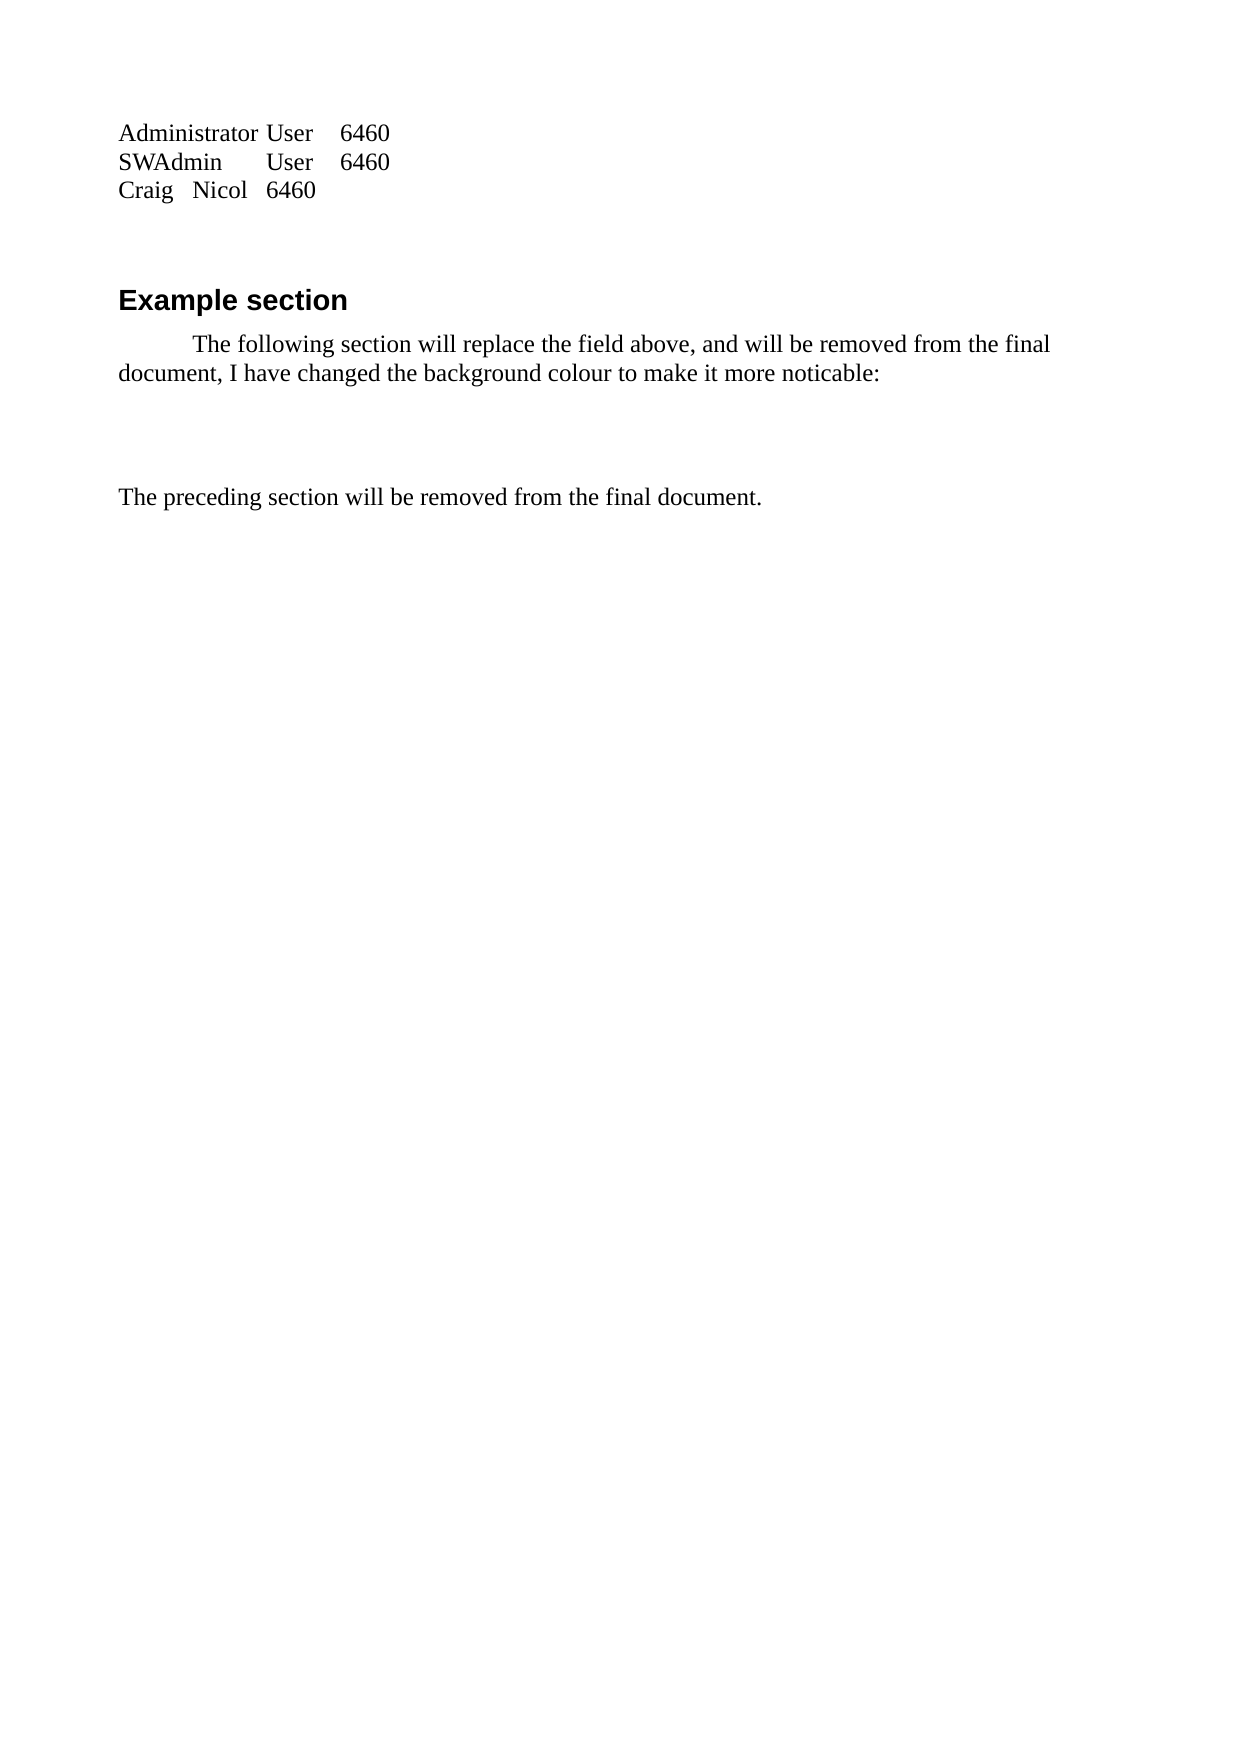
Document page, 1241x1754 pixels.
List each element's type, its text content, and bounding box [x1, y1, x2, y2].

text The following section will replace the field above, and will be removed from the final document, I have changed the background colour to make it more noticable: [118, 329, 1122, 387]
subtitle Example section [118, 283, 1122, 317]
text The preceding section will be removed from the final document. [118, 482, 1122, 510]
text Administrator User 6460 SWAdmin User 6460 Craig Nicol 6460 [118, 118, 1122, 204]
